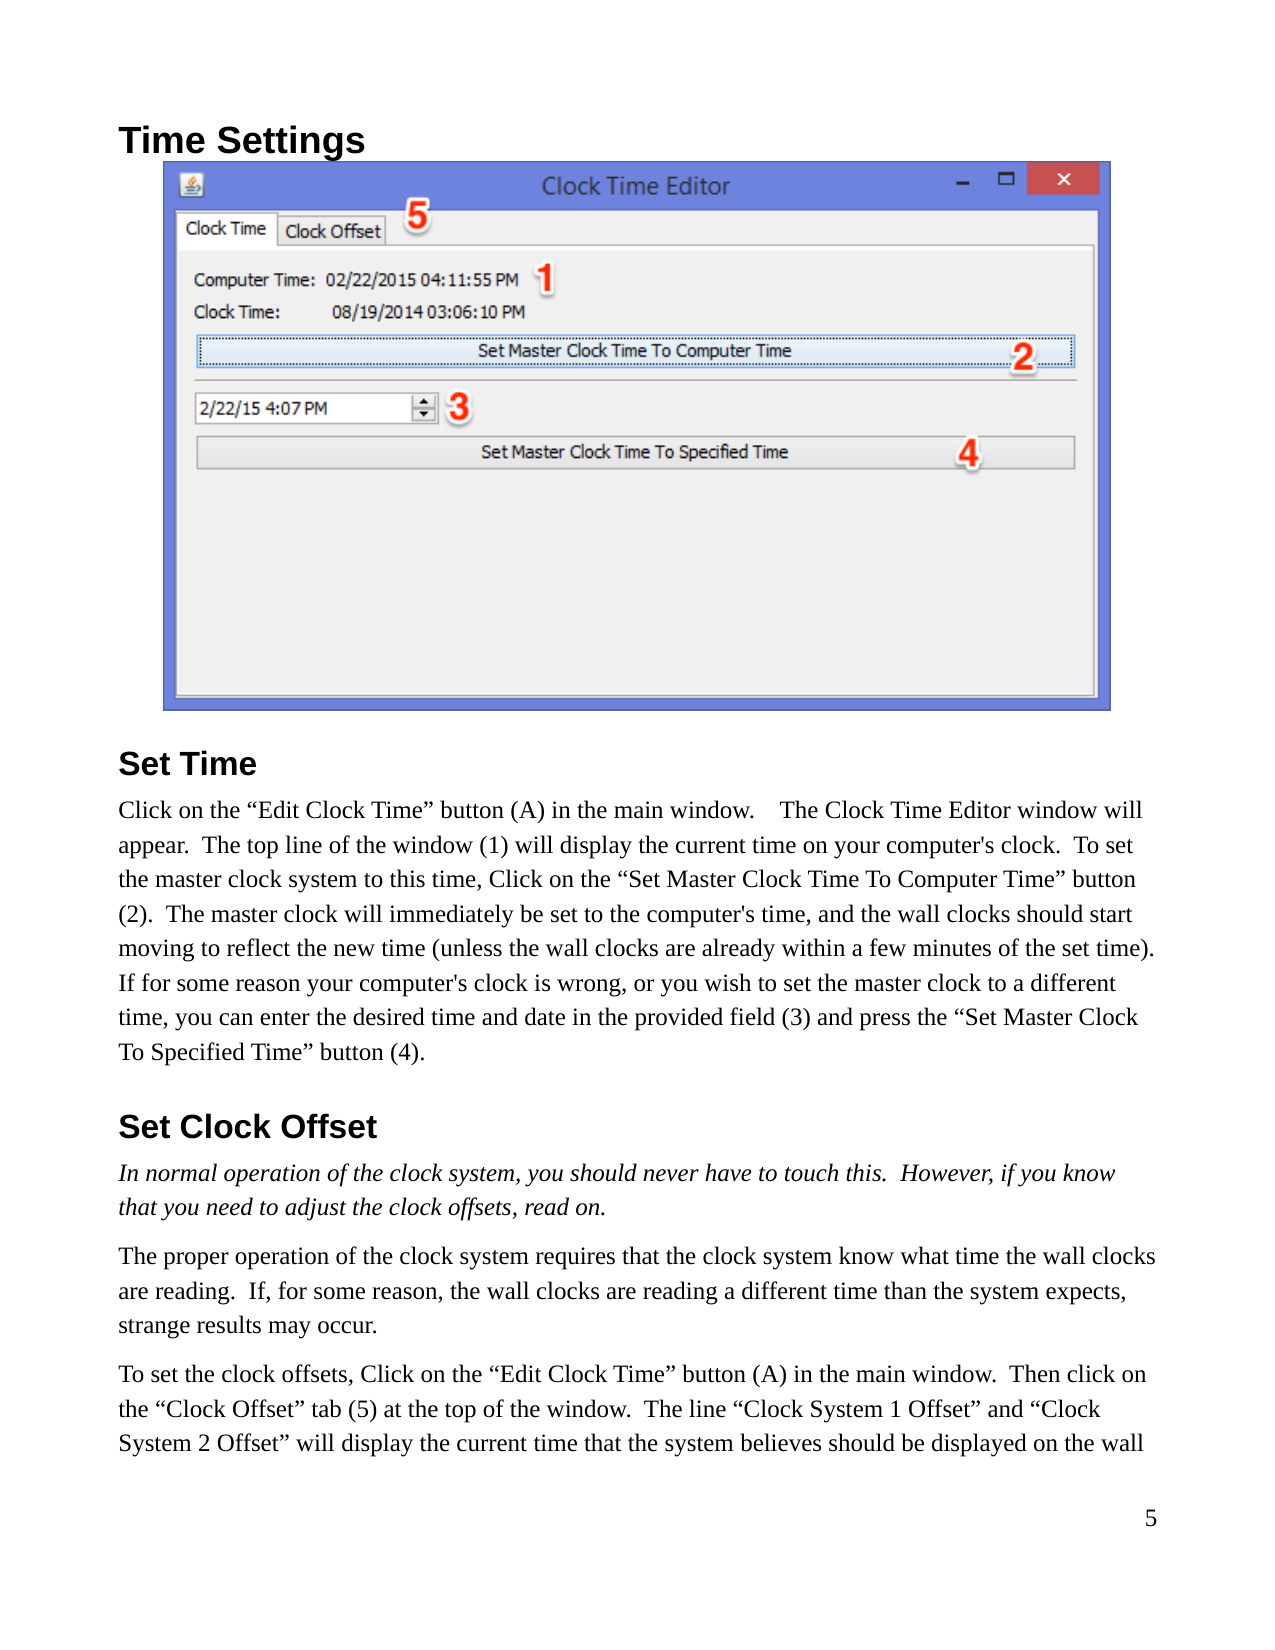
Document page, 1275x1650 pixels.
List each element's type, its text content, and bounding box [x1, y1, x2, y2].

subtitle Set Clock Offset [118, 1107, 1157, 1145]
picture [163, 161, 1111, 711]
text In normal operation of the clock system, you should never have to touch this. However, if you know that you need to adjust the clock offsets, read on. [118, 1158, 1157, 1221]
subtitle Time Settings [118, 118, 1157, 711]
text Click on the “Edit Clock Time” button (A) in the main window. The Clock Time Editor window will appear. The top line of the window (1) will display the current time on your computer's clock. To set the master clock system to this time, Click on the “Set Master Clock Time To Computer Time” button (2). The master clock will immediately be set to the computer's time, and the wall clocks should start moving to reflect the new time (unless the wall clocks are already within a few minutes of the set time). If for some reason your computer's clock is wrong, or you wish to set the master clock to a different time, you can enter the desired time and date in the provided field (3) and press the “Set Master Clock To Specified Time” button (4). [118, 795, 1157, 1066]
subtitle Set Time [118, 744, 1157, 783]
text To set the clock offsets, Click on the “Edit Clock Time” button (A) in the main window. Then click on the “Clock Offset” tab (5) at the top of the window. The line “Clock System 1 Offset” and “Clock System 2 Offset” will display the current time that the system believes should be displayed on the wall [118, 1359, 1157, 1457]
text The proper operation of the clock system requires that the clock system know what time the wall clocks are reading. If, for some reason, the wall clocks are reading a different time than the system expects, strange results may occur. [118, 1241, 1157, 1339]
